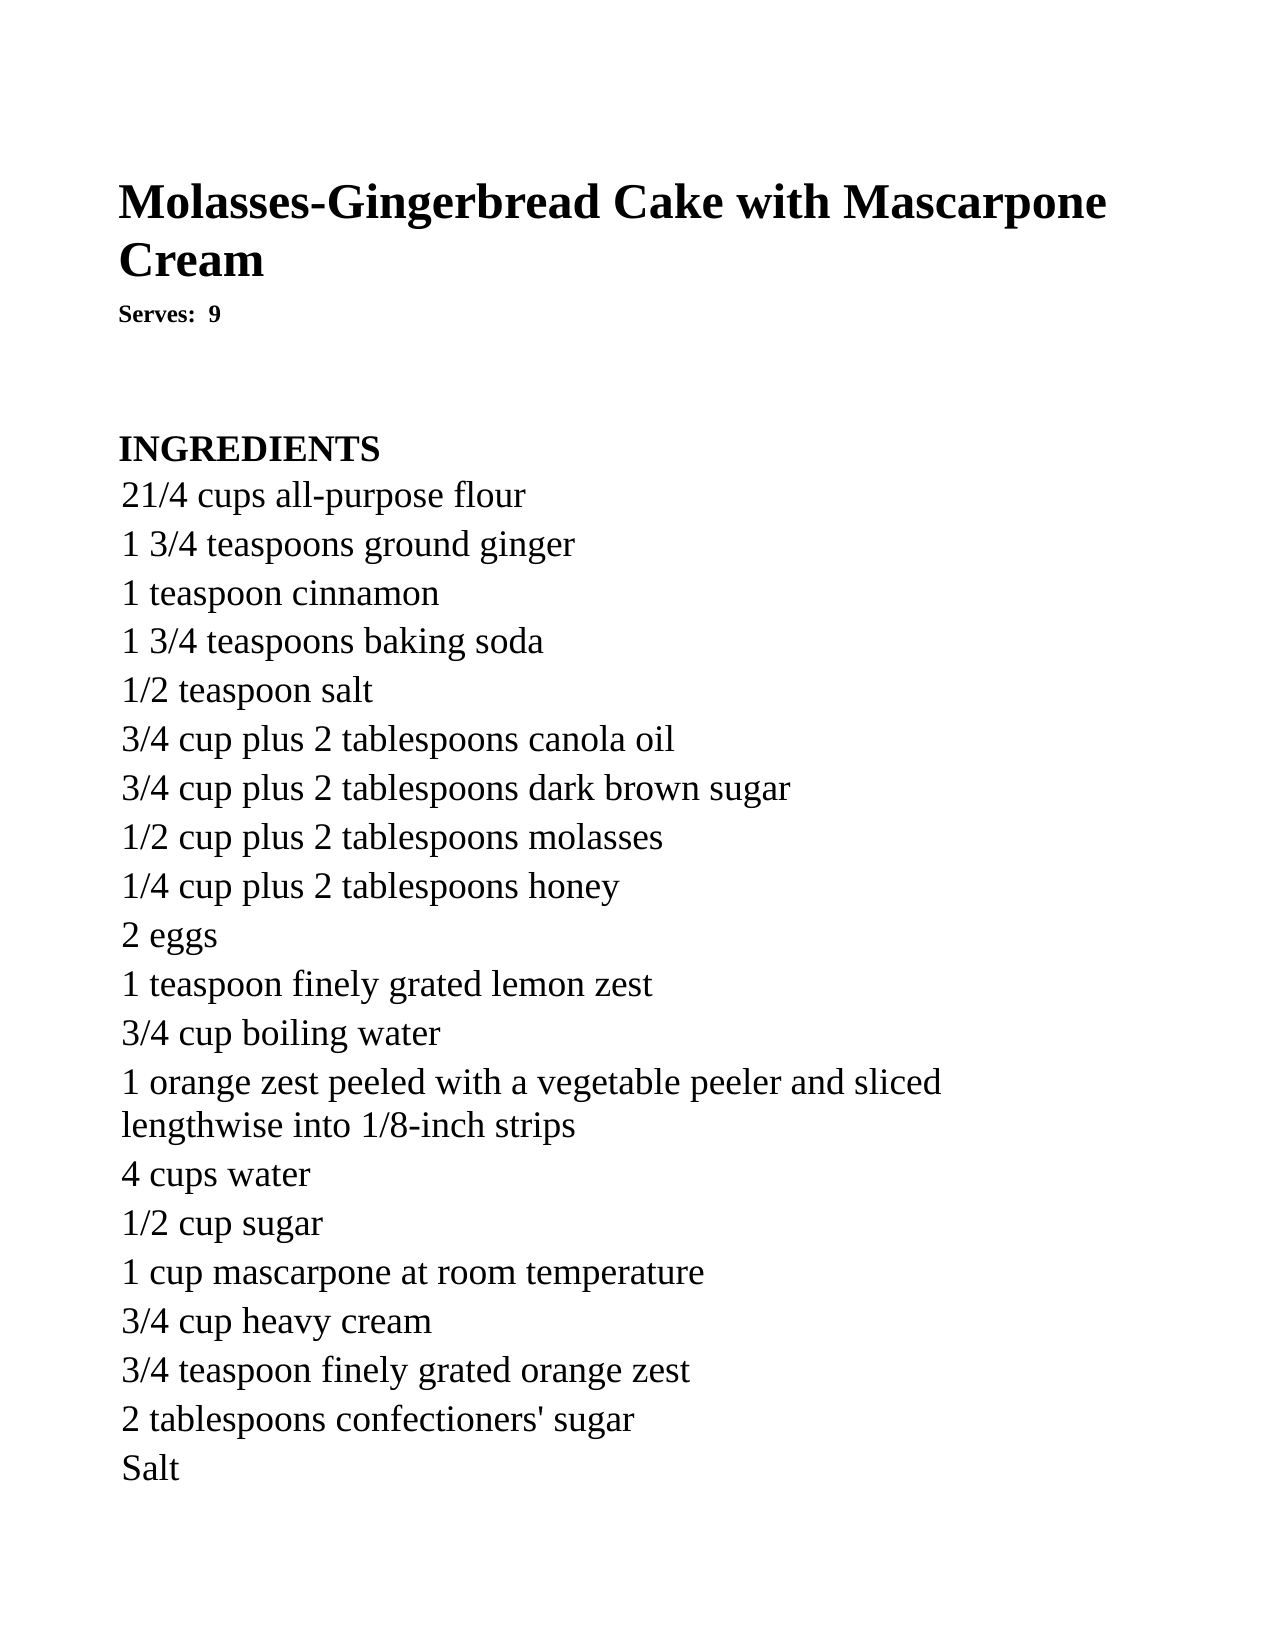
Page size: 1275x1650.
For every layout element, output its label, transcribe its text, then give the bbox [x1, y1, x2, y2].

table_cell 3/4 cup plus 2 tablespoons dark brown sugar [118, 763, 994, 812]
table_cell [118, 328, 1157, 357]
table_cell Salt [118, 1443, 994, 1491]
table_cell 1/2 cup plus 2 tablespoons molasses [118, 812, 994, 861]
table_cell 1 3/4 teaspoons ground ginger [118, 518, 994, 567]
table_cell 1/4 cup plus 2 tablespoons honey [118, 861, 994, 910]
table_cell 3/4 cup boiling water [118, 1008, 994, 1057]
table_header [118, 357, 457, 391]
table_cell [458, 391, 486, 426]
table_cell [118, 391, 457, 426]
table_cell 2 tablespoons confectioners' sugar [118, 1394, 994, 1442]
table_cell 3/4 teaspoon finely grated orange zest [118, 1345, 994, 1393]
table_cell 2 eggs [118, 910, 994, 959]
table_cell 4 cups water [118, 1149, 994, 1198]
table_header [458, 357, 486, 391]
table_cell 1/2 cup sugar [118, 1198, 994, 1247]
table_cell 1 orange zest peeled with a vegetable peeler and sliced lengthwise into 1/8-inch strips [118, 1057, 994, 1149]
table_cell 3/4 cup plus 2 tablespoons canola oil [118, 714, 994, 763]
text INGREDIENTS [118, 426, 1157, 469]
table_header 21/4 cups all-purpose flour [118, 469, 994, 518]
table_header Molasses-Gingerbread Cake with Mascarpone Cream Serves: 9 [118, 147, 1157, 328]
table_cell 1 teaspoon cinnamon [118, 567, 994, 616]
table_cell 1 3/4 teaspoons baking soda [118, 616, 994, 665]
table_cell 1 cup mascarpone at room temperature [118, 1247, 994, 1296]
table_cell 1 teaspoon finely grated lemon zest [118, 959, 994, 1008]
table_cell 1/2 teaspoon salt [118, 665, 994, 714]
table_cell 3/4 cup heavy cream [118, 1296, 994, 1344]
